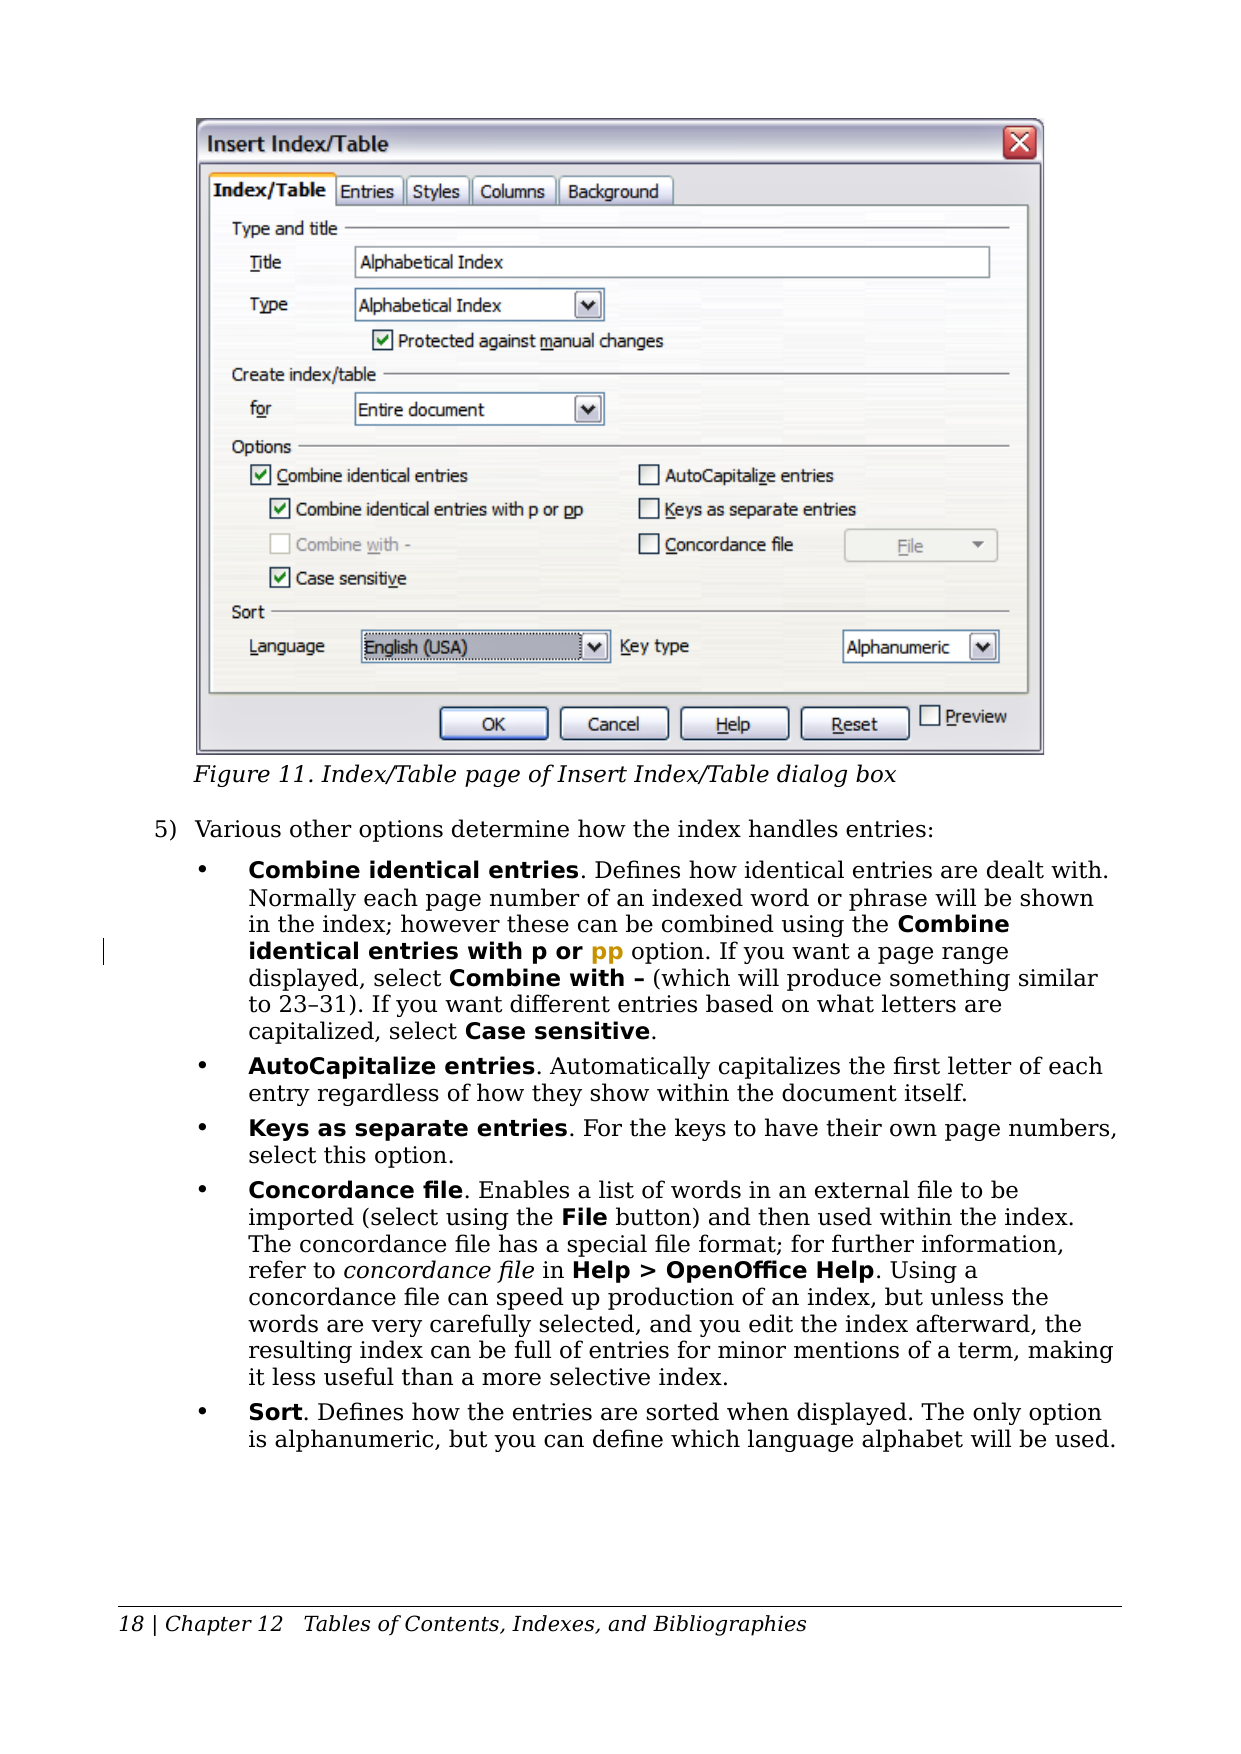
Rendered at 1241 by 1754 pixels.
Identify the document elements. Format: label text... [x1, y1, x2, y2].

text Figure 11. Index/Table page of Insert Index/Table dialog box [193, 761, 1047, 788]
list Concordance file. Enables a list of words in an external file to be imported (select using the File button) and then used within the index. The concordance file has a special file format; for further information, refer to concordance file in Help > OpenOffice Help. Using a concordance file can speed up production of an index, but unless the words are very carefully selected, and you edit the index afterward, the resulting index can be full of entries for minor mentions of a term, making it less useful than a more selective index. [195, 1175, 1122, 1391]
list Sort. Defines how the entries are sorted when displayed. The only option is alphanumeric, but you can define which language alphabet will be used. [195, 1397, 1122, 1453]
list Keys as separate entries. For the keys to have their own page numbers, select this option. [195, 1113, 1122, 1169]
list AutoCapitalize entries. Automatically capitalizes the first letter of each entry regardless of how they show within the document itself. [195, 1051, 1122, 1107]
picture [196, 118, 1045, 755]
list Various other options determine how the index handles entries: [177, 816, 1122, 843]
list Combine identical entries. Defines how identical entries are dealt with. Normally each page number of an indexed word or phrase will be shown in the index; however these can be combined using the Combine identical entries with p or pp option. If you want a page range displayed, select Combine with – (which will produce something similar to 23–31). If you want different entries based on what letters are capitalized, select Case sensitive. [195, 856, 1122, 1045]
